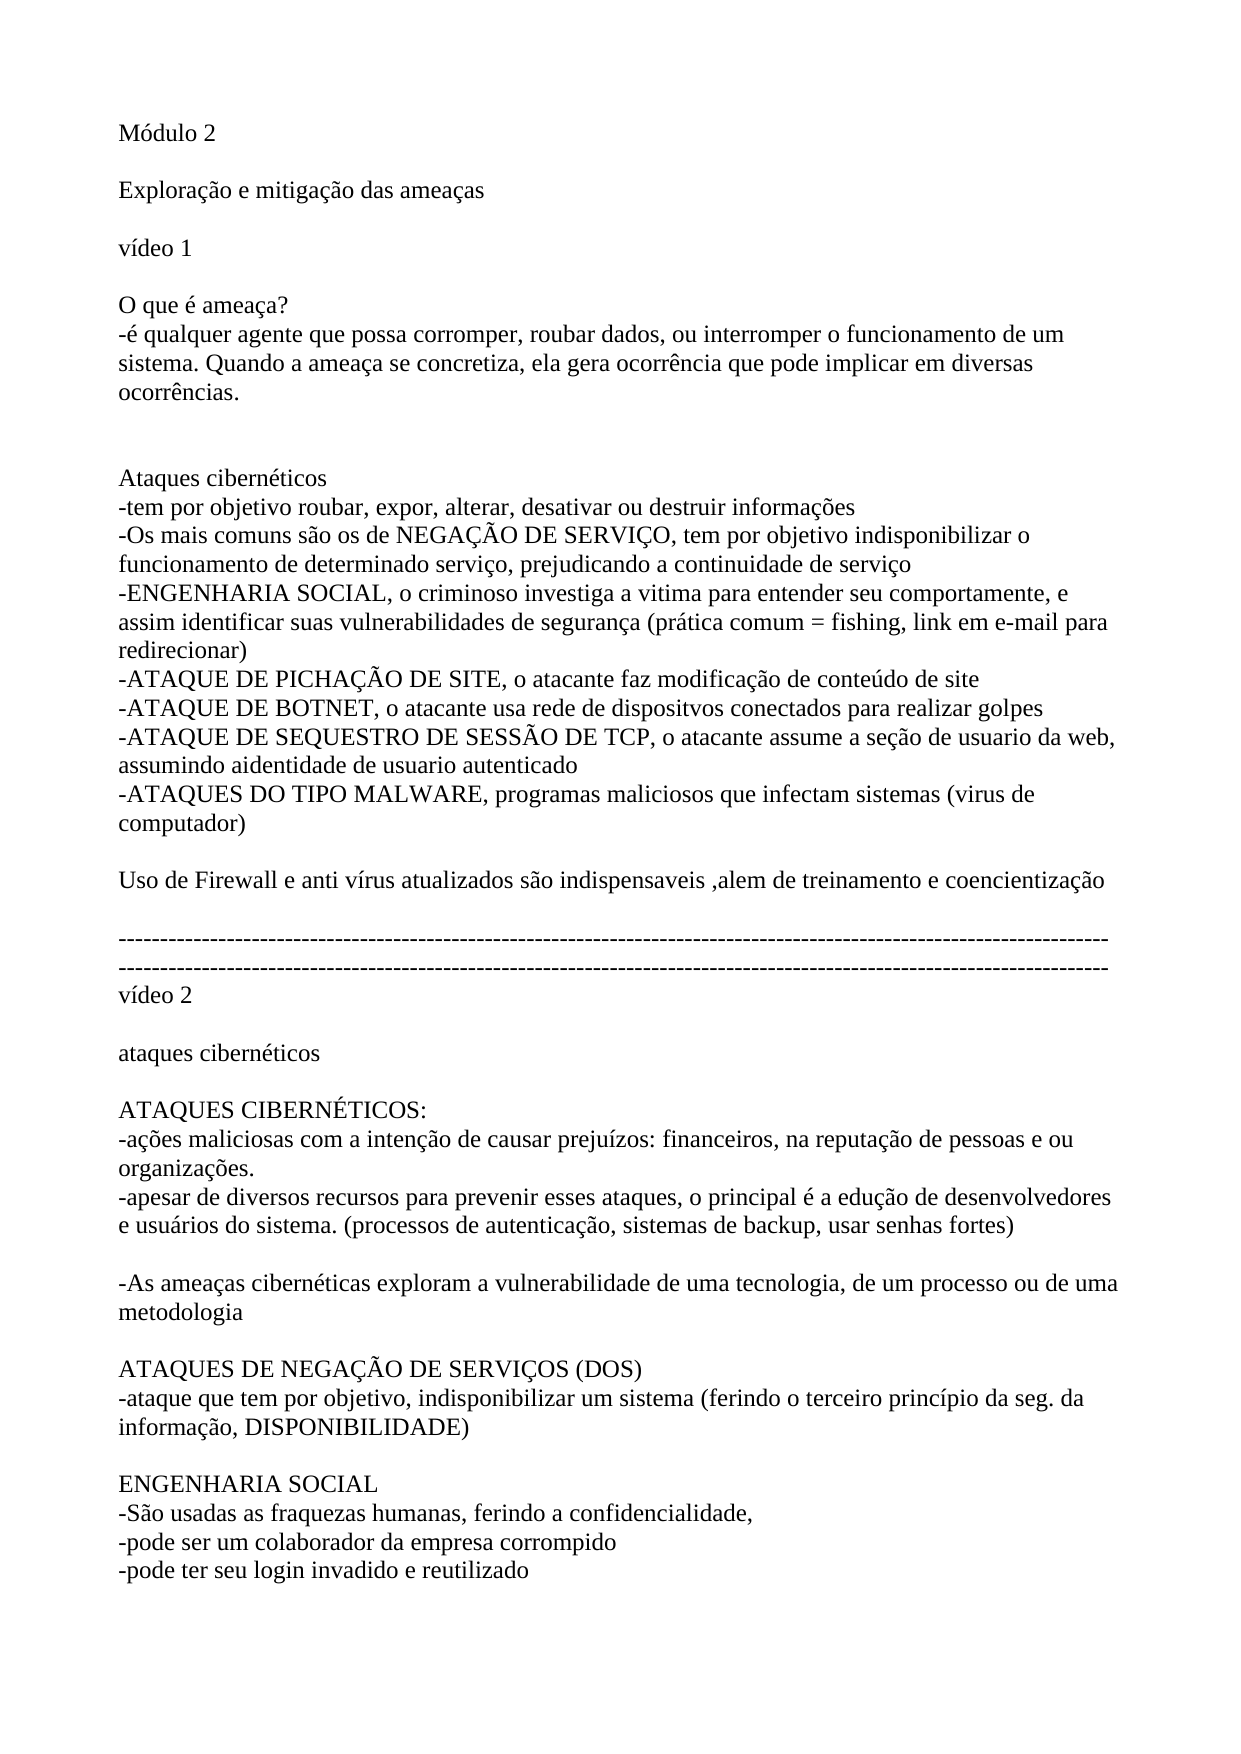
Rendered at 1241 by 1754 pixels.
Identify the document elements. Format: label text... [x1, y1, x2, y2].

text -apesar de diversos recursos para prevenir esses ataques, o principal é a edução de desenvolvedores e usuários do sistema. (processos de autenticação, sistemas de backup, usar senhas fortes) [118, 1182, 1122, 1239]
text -é qualquer agente que possa corromper, roubar dados, ou interromper o funcionamento de um sistema. Quando a ameaça se concretiza, ela gera ocorrência que pode implicar em diversas ocorrências. [118, 319, 1122, 406]
text Ataques cibernéticos [118, 463, 1122, 492]
text -pode ter seu login invadido e reutilizado [118, 1556, 1122, 1584]
text -ENGENHARIA SOCIAL, o criminoso investiga a vitima para entender seu comportamente, e assim identificar suas vulnerabilidades de segurança (prática comum = fishing, link em e-mail para redirecionar) [118, 578, 1122, 664]
text vídeo 1 [118, 233, 1122, 262]
text -ações maliciosas com a intenção de causar prejuízos: financeiros, na reputação de pessoas e ou organizações. [118, 1124, 1122, 1182]
text Uso de Firewall e anti vírus atualizados são indispensaveis ,alem de treinamento e coencientização [118, 866, 1122, 894]
text vídeo 2 [118, 981, 1122, 1009]
text ----------------------------------------------------------------------------------------------------------------------- [118, 923, 1122, 952]
text -ATAQUES DO TIPO MALWARE, programas maliciosos que infectam sistemas (virus de computador) [118, 779, 1122, 837]
text -ATAQUE DE PICHAÇÃO DE SITE, o atacante faz modificação de conteúdo de site [118, 664, 1122, 693]
text -Os mais comuns são os de NEGAÇÃO DE SERVIÇO, tem por objetivo indisponibilizar o funcionamento de determinado serviço, prejudicando a continuidade de serviço [118, 521, 1122, 578]
text -ATAQUE DE BOTNET, o atacante usa rede de dispositvos conectados para realizar golpes [118, 693, 1122, 722]
text ATAQUES DE NEGAÇÃO DE SERVIÇOS (DOS) [118, 1354, 1122, 1383]
text O que é ameaça? [118, 291, 1122, 319]
text -São usadas as fraquezas humanas, ferindo a confidencialidade, [118, 1498, 1122, 1527]
text ataques cibernéticos [118, 1038, 1122, 1067]
text -ataque que tem por objetivo, indisponibilizar um sistema (ferindo o terceiro princípio da seg. da informação, DISPONIBILIDADE) [118, 1383, 1122, 1441]
text ENGENHARIA SOCIAL [118, 1469, 1122, 1498]
text -tem por objetivo roubar, expor, alterar, desativar ou destruir informações [118, 492, 1122, 521]
text -ATAQUE DE SEQUESTRO DE SESSÃO DE TCP, o atacante assume a seção de usuario da web, assumindo aidentidade de usuario autenticado [118, 722, 1122, 779]
text ----------------------------------------------------------------------------------------------------------------------- [118, 952, 1122, 981]
text ATAQUES CIBERNÉTICOS: [118, 1096, 1122, 1124]
text -As ameaças cibernéticas exploram a vulnerabilidade de uma tecnologia, de um processo ou de uma metodologia [118, 1268, 1122, 1326]
text Módulo 2 [118, 118, 1122, 147]
text -pode ser um colaborador da empresa corrompido [118, 1527, 1122, 1556]
text Exploração e mitigação das ameaças [118, 176, 1122, 204]
